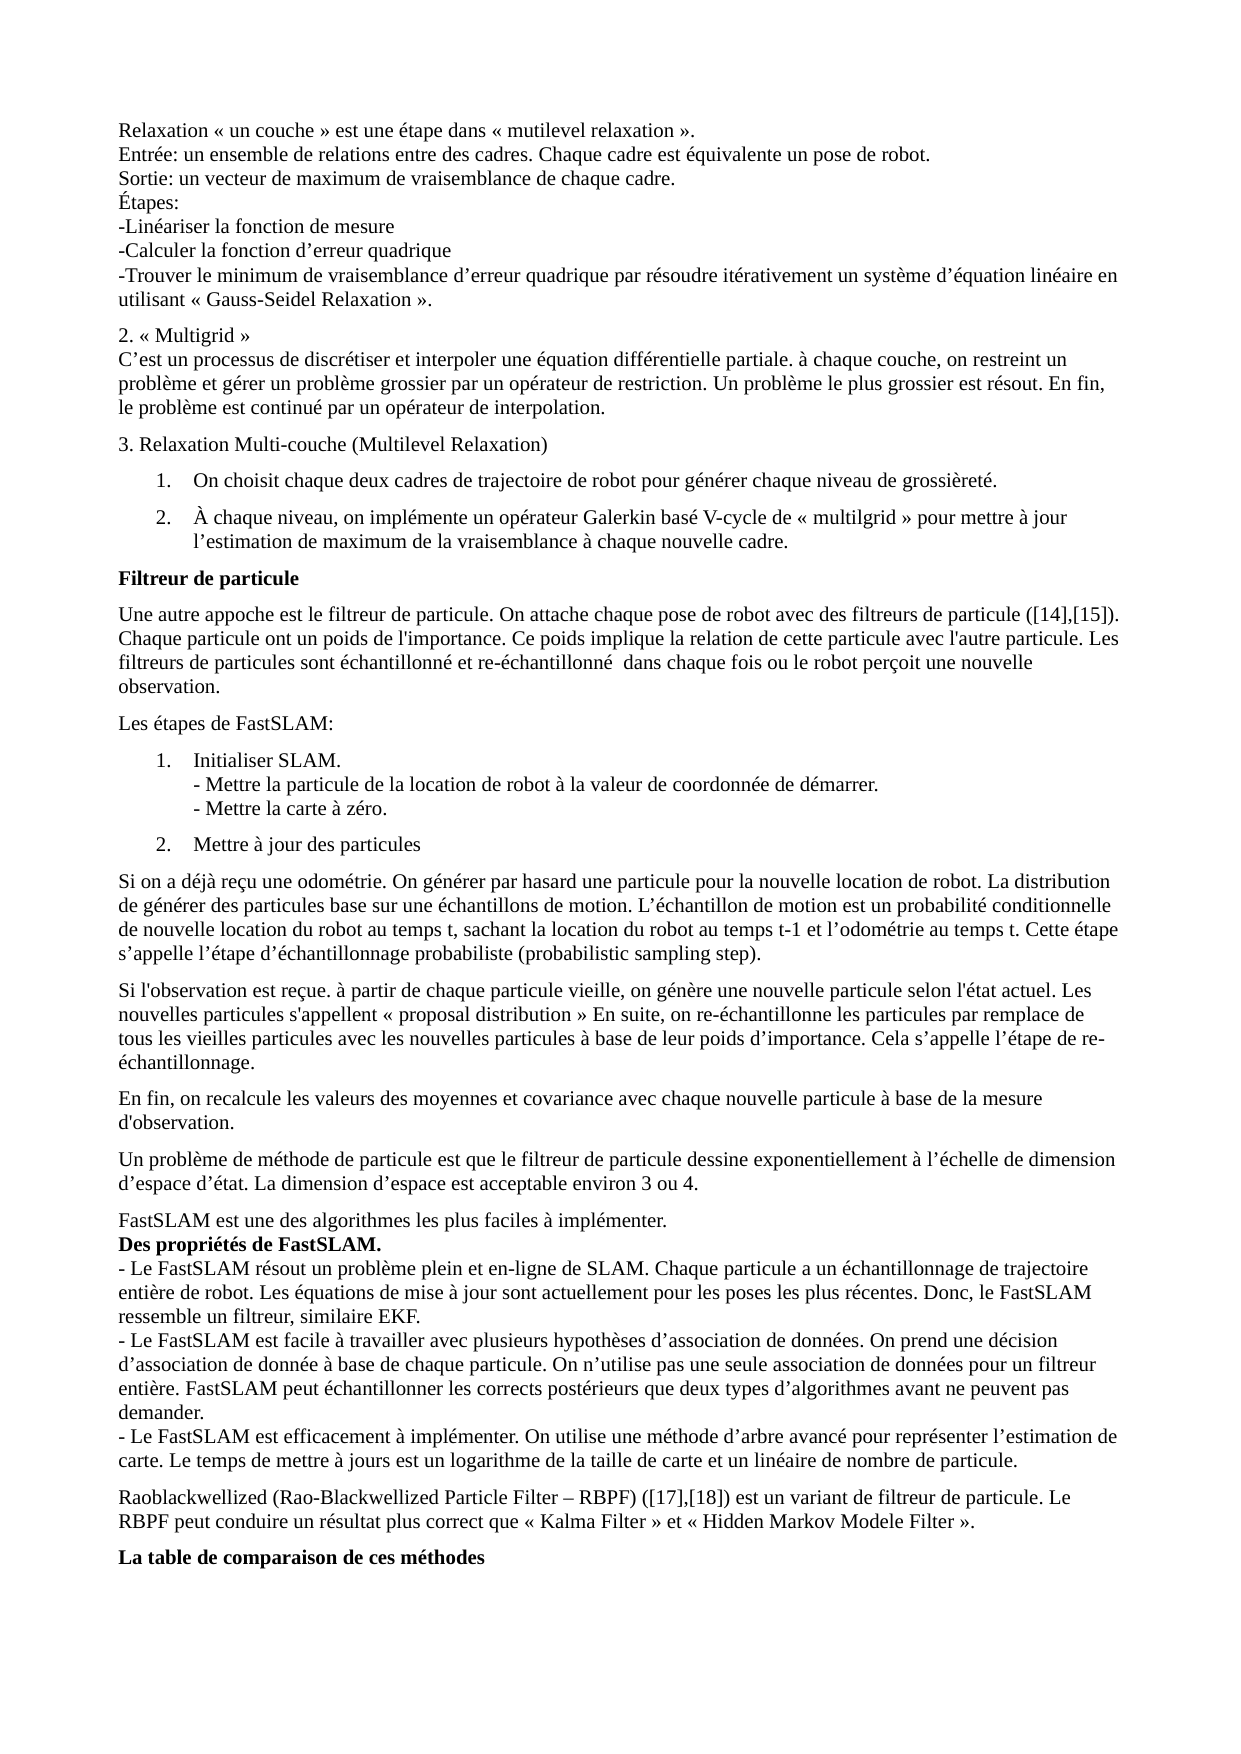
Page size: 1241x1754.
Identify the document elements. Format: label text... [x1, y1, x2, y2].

text FastSLAM est une des algorithmes les plus faciles à implémenter. Des propriétés de FastSLAM. - Le FastSLAM résout un problème plein et en-ligne de SLAM. Chaque particule a un échantillonnage de trajectoire entière de robot. Les équations de mise à jour sont actuellement pour les poses les plus récentes. Donc, le FastSLAM ressemble un filtreur, similaire EKF. - Le FastSLAM est facile à travailler avec plusieurs hypothèses d’association de données. On prend une décision d’association de donnée à base de chaque particule. On n’utilise pas une seule association de données pour un filtreur entière. FastSLAM peut échantillonner les corrects postérieurs que deux types d’algorithmes avant ne peuvent pas demander. - Le FastSLAM est efficacement à implémenter. On utilise une méthode d’arbre avancé pour représenter l’estimation de carte. Le temps de mettre à jours est un logarithme de la taille de carte et un linéaire de nombre de particule. [118, 1207, 1122, 1472]
text 3. Relaxation Multi-couche (Multilevel Relaxation) [118, 432, 1122, 456]
list Initialiser SLAM. - Mettre la particule de la location de robot à la valeur de coordonnée de démarrer. - Mettre la carte à zéro. [156, 747, 1122, 820]
text Filtreur de particule [118, 566, 1122, 590]
text Si on a déjà reçu une odométrie. On générer par hasard une particule pour la nouvelle location de robot. La distribution de générer des particules base sur une échantillons de motion. L’échantillon de motion est un probabilité conditionnelle de nouvelle location du robot au temps t, sachant la location du robot au temps t-1 et l’odométrie au temps t. Cette étape s’appelle l’étape d’échantillonnage probabiliste (probabilistic sampling step). [118, 869, 1122, 965]
list On choisit chaque deux cadres de trajectoire de robot pour générer chaque niveau de grossièreté. [156, 468, 1122, 492]
text Une autre appoche est le filtreur de particule. On attache chaque pose de robot avec des filtreurs de particule ([14],[15]). Chaque particule ont un poids de l'importance. Ce poids implique la relation de cette particule avec l'autre particule. Les filtreurs de particules sont échantillonné et re-échantillonné dans chaque fois ou le robot perçoit une nouvelle observation. [118, 602, 1122, 698]
text En fin, on recalcule les valeurs des moyennes et covariance avec chaque nouvelle particule à base de la mesure d'observation. [118, 1086, 1122, 1134]
text Relaxation « un couche » est une étape dans « mutilevel relaxation ». Entrée: un ensemble de relations entre des cadres. Chaque cadre est équivalente un pose de robot. Sortie: un vecteur de maximum de vraisemblance de chaque cadre. Étapes: -Linéariser la fonction de mesure -Calculer la fonction d’erreur quadrique -Trouver le minimum de vraisemblance d’erreur quadrique par résoudre itérativement un système d’équation linéaire en utilisant « Gauss-Seidel Relaxation ». [118, 118, 1122, 311]
text La table de comparaison de ces méthodes [118, 1545, 1122, 1569]
list Mettre à jour des particules [156, 832, 1122, 856]
text Les étapes de FastSLAM: [118, 711, 1122, 735]
list À chaque niveau, on implémente un opérateur Galerkin basé V-cycle de « multilgrid » pour mettre à jour l’estimation de maximum de la vraisemblance à chaque nouvelle cadre. [156, 505, 1122, 553]
text 2. « Multigrid » C’est un processus de discrétiser et interpoler une équation différentielle partiale. à chaque couche, on restreint un problème et gérer un problème grossier par un opérateur de restriction. Un problème le plus grossier est résout. En fin, le problème est continué par un opérateur de interpolation. [118, 323, 1122, 419]
text Un problème de méthode de particule est que le filtreur de particule dessine exponentiellement à l’échelle de dimension d’espace d’état. La dimension d’espace est acceptable environ 3 ou 4. [118, 1147, 1122, 1195]
text Raoblackwellized (Rao-Blackwellized Particle Filter – RBPF) ([17],[18]) est un variant de filtreur de particule. Le RBPF peut conduire un résultat plus correct que « Kalma Filter » et « Hidden Markov Modele Filter ». [118, 1485, 1122, 1533]
text Si l'observation est reçue. à partir de chaque particule vieille, on génère une nouvelle particule selon l'état actuel. Les nouvelles particules s'appellent « proposal distribution » En suite, on re-échantillonne les particules par remplace de tous les vieilles particules avec les nouvelles particules à base de leur poids d’importance. Cela s’appelle l’étape de re-échantillonnage. [118, 977, 1122, 1074]
